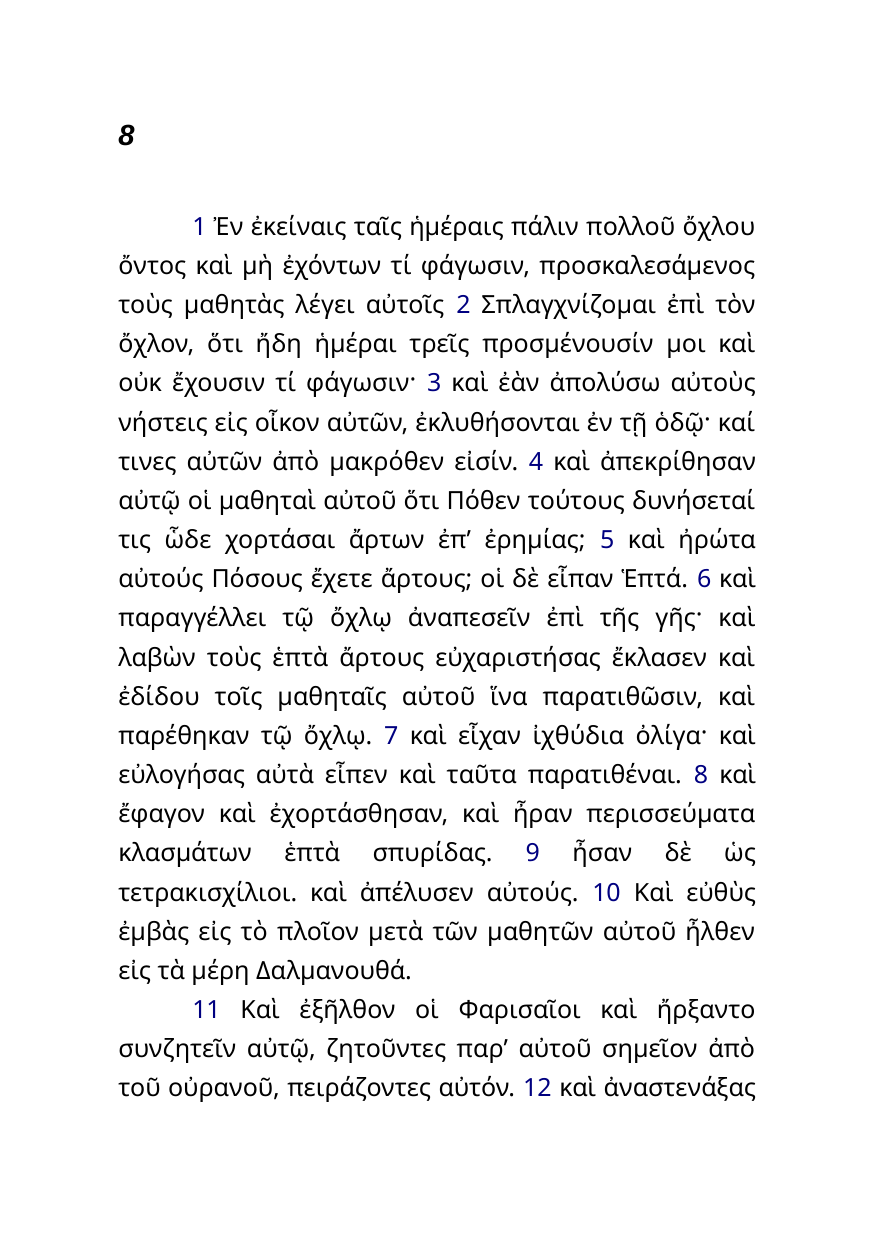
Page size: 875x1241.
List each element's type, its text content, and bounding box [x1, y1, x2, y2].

text 1 Ἐν ἐκείναις ταῖς ἡμέραις πάλιν πολλοῦ ὄχλου ὄντος καὶ μὴ ἐχόντων τί φάγωσιν, προσκαλεσάμενος τοὺς μαθητὰς λέγει αὐτοῖς 2 Σπλαγχνίζομαι ἐπὶ τὸν ὄχλον, ὅτι ἤδη ἡμέραι τρεῖς προσμένουσίν μοι καὶ οὐκ ἔχουσιν τί φάγωσιν· 3 καὶ ἐὰν ἀπολύσω αὐτοὺς νήστεις εἰς οἶκον αὐτῶν, ἐκλυθήσονται ἐν τῇ ὁδῷ· καί τινες αὐτῶν ἀπὸ μακρόθεν εἰσίν. 4 καὶ ἀπεκρίθησαν αὐτῷ οἱ μαθηταὶ αὐτοῦ ὅτι Πόθεν τούτους δυνήσεταί τις ὧδε χορτάσαι ἄρτων ἐπ’ ἐρημίας; 5 καὶ ἠρώτα αὐτούς Πόσους ἔχετε ἄρτους; οἱ δὲ εἶπαν Ἑπτά. 6 καὶ παραγγέλλει τῷ ὄχλῳ ἀναπεσεῖν ἐπὶ τῆς γῆς· καὶ λαβὼν τοὺς ἑπτὰ ἄρτους εὐχαριστήσας ἔκλασεν καὶ ἐδίδου τοῖς μαθηταῖς αὐτοῦ ἵνα παρατιθῶσιν, καὶ παρέθηκαν τῷ ὄχλῳ. 7 καὶ εἶχαν ἰχθύδια ὀλίγα· καὶ εὐλογήσας αὐτὰ εἶπεν καὶ ταῦτα παρατιθέναι. 8 καὶ ἔφαγον καὶ ἐχορτάσθησαν, καὶ ἦραν περισσεύματα κλασμάτων ἑπτὰ σπυρίδας. 9 ἦσαν δὲ ὡς τετρακισχίλιοι. καὶ ἀπέλυσεν αὐτούς. 10 Καὶ εὐθὺς ἐμβὰς εἰς τὸ πλοῖον μετὰ τῶν μαθητῶν αὐτοῦ ἦλθεν εἰς τὰ μέρη Δαλμανουθά. [118, 208, 756, 987]
subtitle 8 [118, 118, 756, 152]
text 11 Καὶ ἐξῆλθον οἱ Φαρισαῖοι καὶ ἤρξαντο συνζητεῖν αὐτῷ, ζητοῦντες παρ’ αὐτοῦ σημεῖον ἀπὸ τοῦ οὐρανοῦ, πειράζοντες αὐτόν. 12 καὶ ἀναστενάξας [118, 992, 756, 1104]
